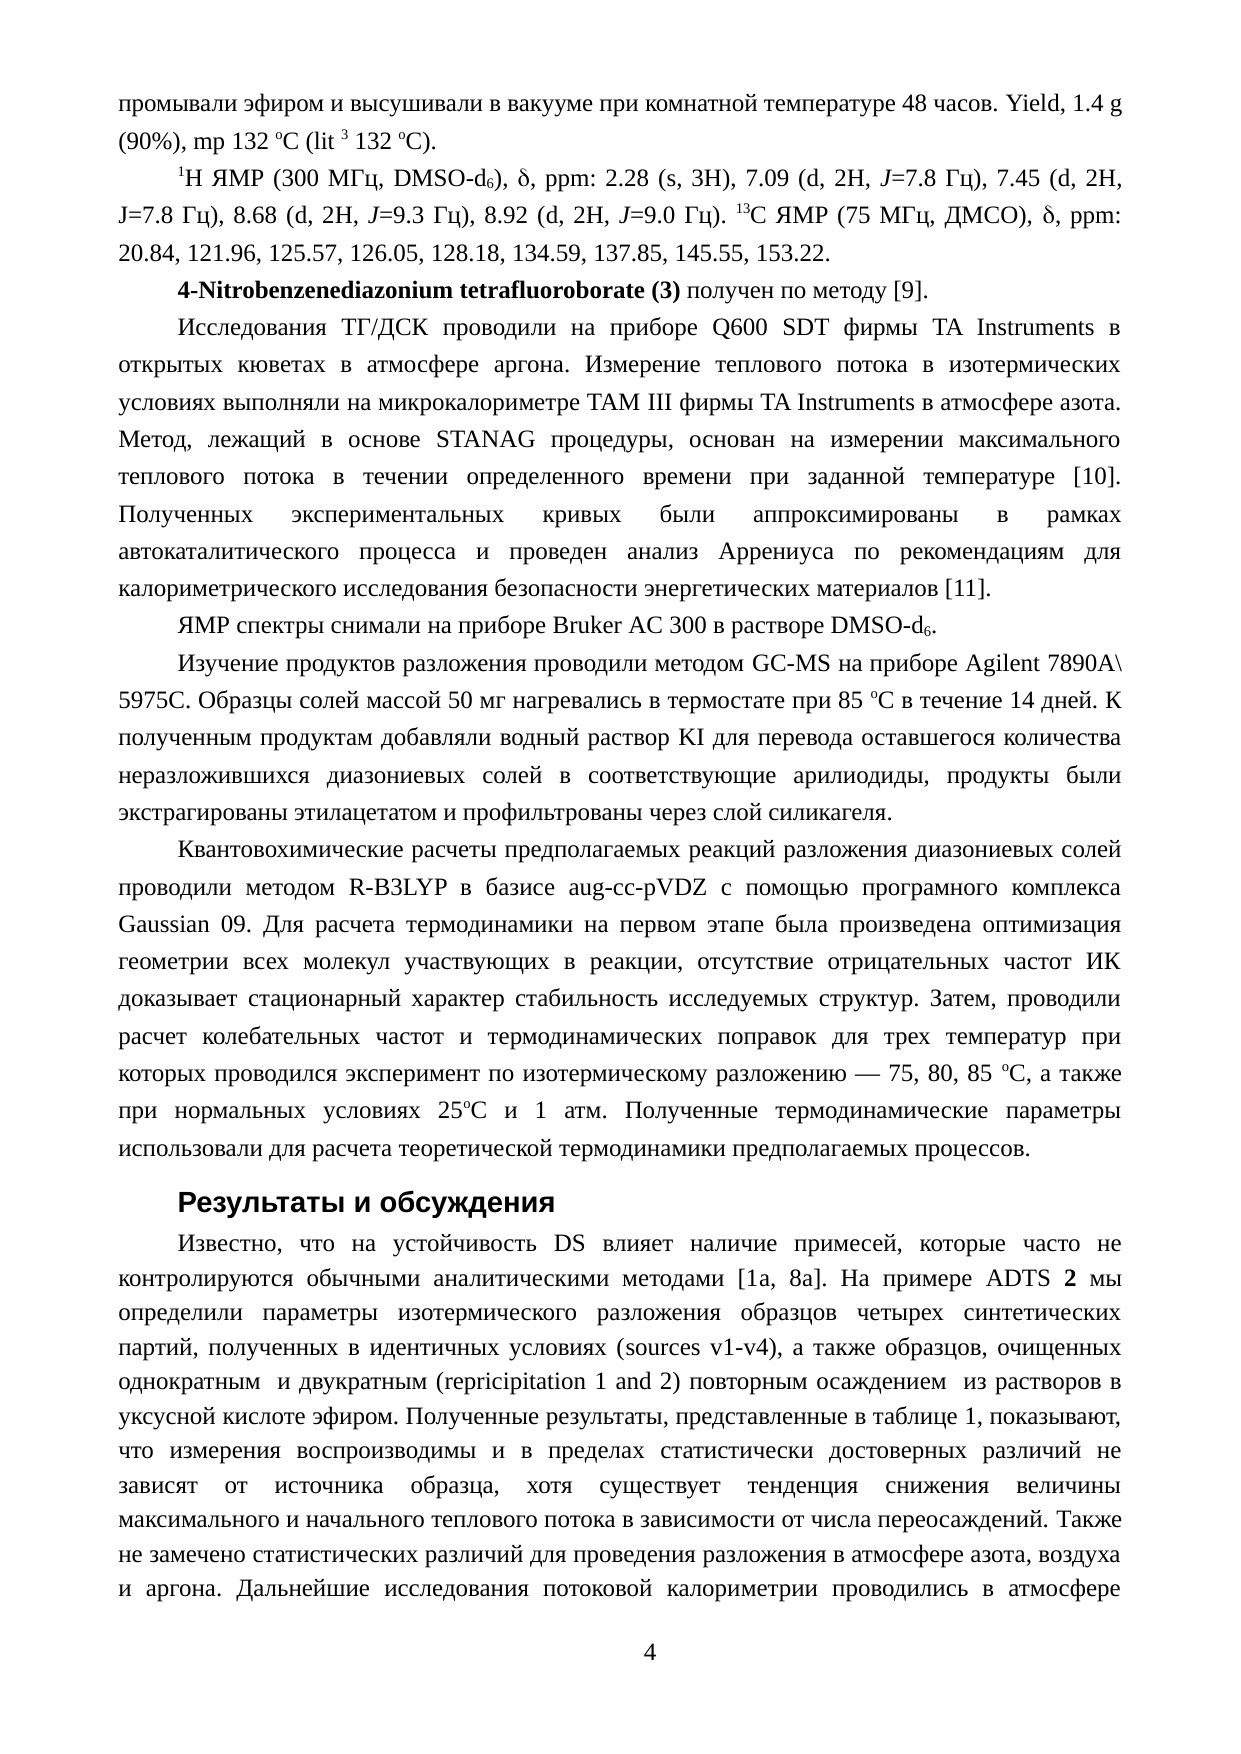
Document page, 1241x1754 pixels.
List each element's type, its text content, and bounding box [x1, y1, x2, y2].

text ЯМР спектры снимали на приборе Bruker AC 300 в растворе DMSO-d6. [118, 611, 1122, 639]
text 4-Nitrobenzenediazonium tetrafluoroborate (3) получен по методу [9]. [118, 275, 1122, 304]
text 1H ЯМР (300 МГц, DMSO-d6), , ppm: 2.28 (s, 3H), 7.09 (d, 2H, J=7.8 Гц), 7.45 (d, 2H, J=7.8 Гц), 8.68 (d, 2H, J=9.3 Гц), 8.92 (d, 2H, J=9.0 Гц). 13C ЯМР (75 МГц, ДМСО), , ppm: 20.84, 121.96, 125.57, 126.05, 128.18, 134.59, 137.85, 145.55, 153.22. [118, 163, 1122, 266]
text Квантовохимические расчеты предполагаемых реакций разложения диазониевых солей проводили методом R-B3LYP в базисе aug-cc-pVDZ с помощью програмного комплекса Gaussian 09. Для расчета термодинамики на первом этапе была произведена оптимизация геометрии всех молекул участвующих в реакции, отсутствие отрицательных частот ИК доказывает стационарный характер стабильность исследуемых структур. Затем, проводили расчет колебательных частот и термодинамических поправок для трех температур при которых проводился эксперимент по изотермическому разложению — 75, 80, 85 оС, а также при нормальных условиях 25оС и 1 атм. Полученные термодинамические параметры использовали для расчета теоретической термодинамики предполагаемых процессов. [118, 834, 1122, 1161]
text Исследования ТГ/ДСК проводили на приборе Q600 SDT фирмы TA Instruments в открытых кюветах в атмосфере аргона. Измерение теплового потока в изотермических условиях выполняли на микрокалориметре TAM III фирмы TA Instruments в атмосфере азота. Метод, лежащий в основе STANAG процедуры, основан на измерении максимального теплового потока в течении определенного времени при заданной температуре [10]. Полученных экспериментальных кривых были аппроксимированы в рамках автокаталитического процесса и проведен анализ Аррениуса по рекомендациям для калориметрического исследования безопасности энергетических материалов [11]. [118, 312, 1122, 602]
text Изучение продуктов разложения проводили методом GC-MS на приборе Agilent 7890A\5975C. Образцы солей массой 50 мг нагревались в термостате при 85 оС в течение 14 дней. К полученным продуктам добавляли водный раствор KI для перевода оставшегося количества неразложившихся диазониевых солей в соответствующие арилиодиды, продукты были экстрагированы этилацетатом и профильтрованы через слой силикагеля. [118, 648, 1122, 826]
text Известно, что на устойчивость DS влияет наличие примесей, которые часто не контролируются обычными аналитическими методами [1a, 8a]. На примере ADTS 2 мы определили параметры изотермического разложения образцов четырех синтетических партий, полученных в идентичных условиях (sources v1-v4), а также образцов, очищенных однократным и двукратным (repricipitation 1 and 2) повторным осаждением из растворов в уксусной кислоте эфиром. Полученные результаты, представленные в таблице 1, показывают, что измерения воспроизводимы и в пределах статистически достоверных различий не зависят от источника образца, хотя существует тенденция снижения величины максимального и начального теплового потока в зависимости от числа переосаждений. Также не замечено статистических различий для проведения разложения в атмосфере азота, воздуха и аргона. Дальнейшие исследования потоковой калориметрии проводились в атмосфере [118, 1228, 1122, 1602]
subtitle Результаты и обсуждения [118, 1185, 1122, 1218]
text промывали эфиром и высушивали в вакууме при комнатной температуре 48 часов. Yield, 1.4 g (90%), mp 132 oC (lit 3 132 oC). [118, 88, 1122, 154]
